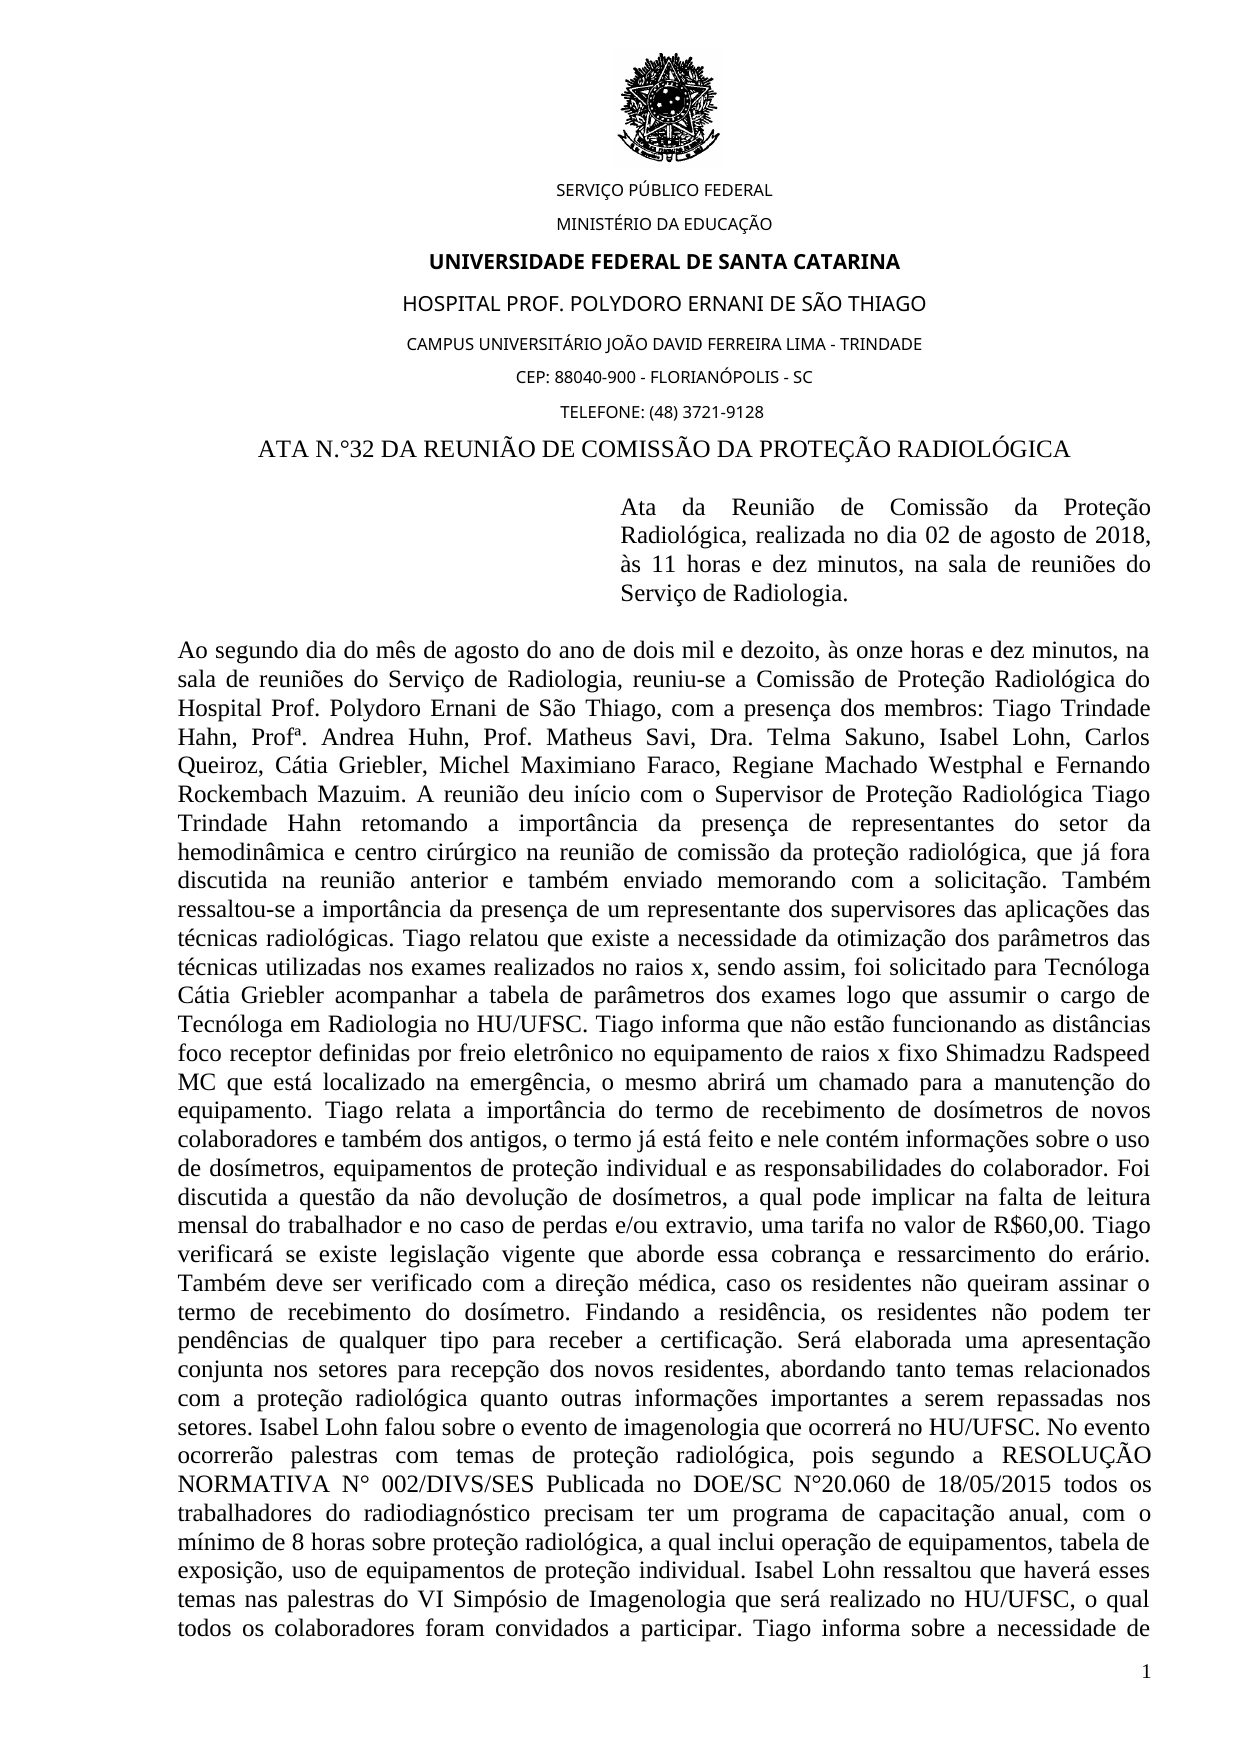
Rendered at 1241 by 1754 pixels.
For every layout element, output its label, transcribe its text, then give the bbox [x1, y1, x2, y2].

picture [613, 47, 725, 168]
text Ao segundo dia do mês de agosto do ano de dois mil e dezoito, às onze horas e dez minutos, na sala de reuniões do Serviço de Radiologia, reuniu-se a Comissão de Proteção Radiológica do Hospital Prof. Polydoro Ernani de São Thiago, com a presença dos membros: Tiago Trindade Hahn, Profª. Andrea Huhn, Prof. Matheus Savi, Dra. Telma Sakuno, Isabel Lohn, Carlos Queiroz, Cátia Griebler, Michel Maximiano Faraco, Regiane Machado Westphal e Fernando Rockembach Mazuim. A reunião deu início com o Supervisor de Proteção Radiológica Tiago Trindade Hahn retomando a importância da presença de representantes do setor da hemodinâmica e centro cirúrgico na reunião de comissão da proteção radiológica, que já fora discutida na reunião anterior e também enviado memorando com a solicitação. Também ressaltou-se a importância da presença de um representante dos supervisores das aplicações das técnicas radiológicas. Tiago relatou que existe a necessidade da otimização dos parâmetros das técnicas utilizadas nos exames realizados no raios x, sendo assim, foi solicitado para Tecnóloga Cátia Griebler acompanhar a tabela de parâmetros dos exames logo que assumir o cargo de Tecnóloga em Radiologia no HU/UFSC. Tiago informa que não estão funcionando as distâncias foco receptor definidas por freio eletrônico no equipamento de raios x fixo Shimadzu Radspeed MC que está localizado na emergência, o mesmo abrirá um chamado para a manutenção do equipamento. Tiago relata a importância do termo de recebimento de dosímetros de novos colaboradores e também dos antigos, o termo já está feito e nele contém informações sobre o uso de dosímetros, equipamentos de proteção individual e as responsabilidades do colaborador. Foi discutida a questão da não devolução de dosímetros, a qual pode implicar na falta de leitura mensal do trabalhador e no caso de perdas e/ou extravio, uma tarifa no valor de R$60,00. Tiago verificará se existe legislação vigente que aborde essa cobrança e ressarcimento do erário. Também deve ser verificado com a direção médica, caso os residentes não queiram assinar o termo de recebimento do dosímetro. Findando a residência, os residentes não podem ter pendências de qualquer tipo para receber a certificação. Será elaborada uma apresentação conjunta nos setores para recepção dos novos residentes, abordando tanto temas relacionados com a proteção radiológica quanto outras informações importantes a serem repassadas nos setores. Isabel Lohn falou sobre o evento de imagenologia que ocorrerá no HU/UFSC. No evento ocorrerão palestras com temas de proteção radiológica, pois segundo a RESOLUÇÃO NORMATIVA N° 002/DIVS/SES Publicada no DOE/SC N°20.060 de 18/05/2015 todos os trabalhadores do radiodiagnóstico precisam ter um programa de capacitação anual, com o mínimo de 8 horas sobre proteção radiológica, a qual inclui operação de equipamentos, tabela de exposição, uso de equipamentos de proteção individual. Isabel Lohn ressaltou que haverá esses temas nas palestras do VI Simpósio de Imagenologia que será realizado no HU/UFSC, o qual todos os colaboradores foram convidados a participar. Tiago informa sobre a necessidade de [177, 636, 1152, 1642]
text CAMPUS UNIVERSITÁRIO JOÃO DAVID FERREIRA LIMA - TRINDADE [177, 332, 1152, 355]
text TELEFONE: (48) 3721-9128 [177, 400, 1152, 423]
text UNIVERSIDADE FEDERAL DE SANTA CATARINA [177, 247, 1152, 275]
text ATA N.°32 DA REUNIÃO DE COMISSÃO DA PROTEÇÃO RADIOLÓGICA [177, 434, 1152, 463]
text Ata da Reunião de Comissão da Proteção Radiológica, realizada no dia 02 de agosto de 2018, às 11 horas e dez minutos, na sala de reuniões do Serviço de Radiologia. [620, 492, 1152, 607]
text MINISTÉRIO DA EDUCAÇÃO [177, 213, 1152, 236]
text SERVIÇO PÚBLICO FEDERAL [177, 59, 1152, 201]
text HOSPITAL PROF. POLYDORO ERNANI DE SÃO THIAGO [177, 289, 1152, 318]
text CEP: 88040-900 - FLORIANÓPOLIS - SC [177, 366, 1152, 389]
